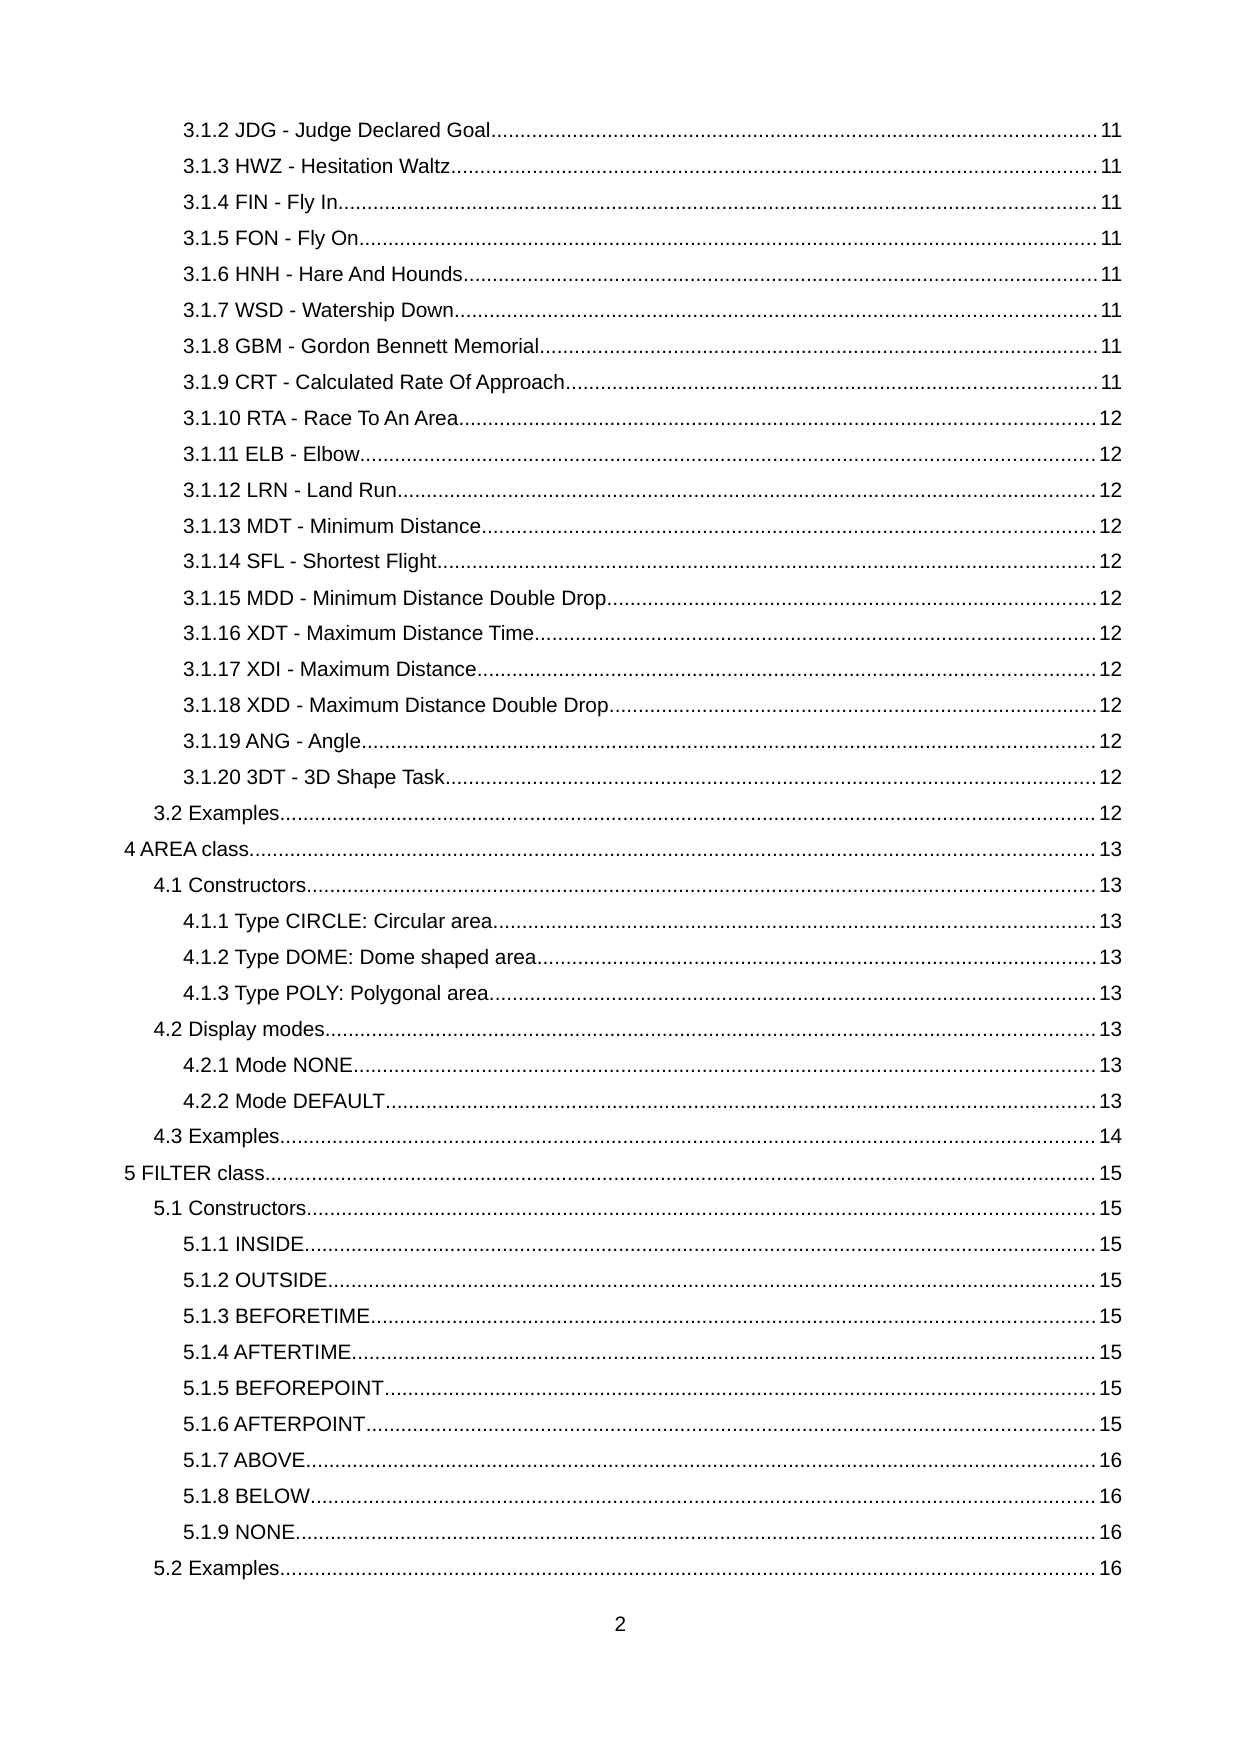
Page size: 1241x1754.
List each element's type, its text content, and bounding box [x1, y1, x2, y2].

text 5.1.9 NONE 16 [177, 1520, 1122, 1544]
text 5.1.7 ABOVE 16 [177, 1448, 1122, 1472]
text 3.1.2 JDG - Judge Declared Goal 11 [177, 118, 1122, 142]
text 3.1.11 ELB - Elbow 12 [177, 442, 1122, 466]
text 5.2 Examples 16 [148, 1556, 1122, 1579]
text 4.2.2 Mode DEFAULT 13 [177, 1088, 1122, 1112]
text 4 AREA class 13 [118, 837, 1122, 861]
text 5.1.5 BEFOREPOINT 15 [177, 1376, 1122, 1400]
text 3.1.18 XDD - Maximum Distance Double Drop 12 [177, 693, 1122, 717]
text 3.1.15 MDD - Minimum Distance Double Drop 12 [177, 585, 1122, 609]
text 4.1 Constructors 13 [148, 873, 1122, 897]
text 3.1.6 HNH - Hare And Hounds 11 [177, 262, 1122, 286]
text 3.1.5 FON - Fly On 11 [177, 226, 1122, 250]
text 3.1.20 3DT - 3D Shape Task 12 [177, 765, 1122, 789]
text 3.1.3 HWZ - Hesitation Waltz 11 [177, 154, 1122, 178]
text 4.3 Examples 14 [148, 1124, 1122, 1148]
text 3.1.7 WSD - Watership Down 11 [177, 298, 1122, 322]
text 3.1.8 GBM - Gordon Bennett Memorial 11 [177, 334, 1122, 358]
text 4.1.2 Type DOME: Dome shaped area 13 [177, 945, 1122, 969]
text 3.1.14 SFL - Shortest Flight 12 [177, 549, 1122, 573]
text 3.1.9 CRT - Calculated Rate Of Approach 11 [177, 370, 1122, 394]
text 5.1 Constructors 15 [148, 1196, 1122, 1220]
text 3.1.13 MDT - Minimum Distance 12 [177, 513, 1122, 537]
text 3.1.12 LRN - Land Run 12 [177, 477, 1122, 501]
text 3.1.10 RTA - Race To An Area 12 [177, 406, 1122, 429]
text 5.1.1 INSIDE 15 [177, 1232, 1122, 1256]
text 3.2 Examples 12 [148, 801, 1122, 825]
text 3.1.19 ANG - Angle 12 [177, 729, 1122, 753]
text 5.1.8 BELOW 16 [177, 1484, 1122, 1508]
text 5.1.4 AFTERTIME 15 [177, 1340, 1122, 1364]
text 4.2.1 Mode NONE 13 [177, 1052, 1122, 1076]
text 3.1.4 FIN - Fly In 11 [177, 190, 1122, 214]
text 3.1.17 XDI - Maximum Distance 12 [177, 657, 1122, 681]
text 5 FILTER class 15 [118, 1160, 1122, 1184]
text 5.1.6 AFTERPOINT 15 [177, 1412, 1122, 1436]
text 5.1.2 OUTSIDE 15 [177, 1268, 1122, 1292]
text 4.1.1 Type CIRCLE: Circular area 13 [177, 909, 1122, 933]
text 4.1.3 Type POLY: Polygonal area 13 [177, 981, 1122, 1004]
text 4.2 Display modes 13 [148, 1017, 1122, 1041]
text 3.1.16 XDT - Maximum Distance Time 12 [177, 621, 1122, 645]
text 5.1.3 BEFORETIME 15 [177, 1304, 1122, 1328]
